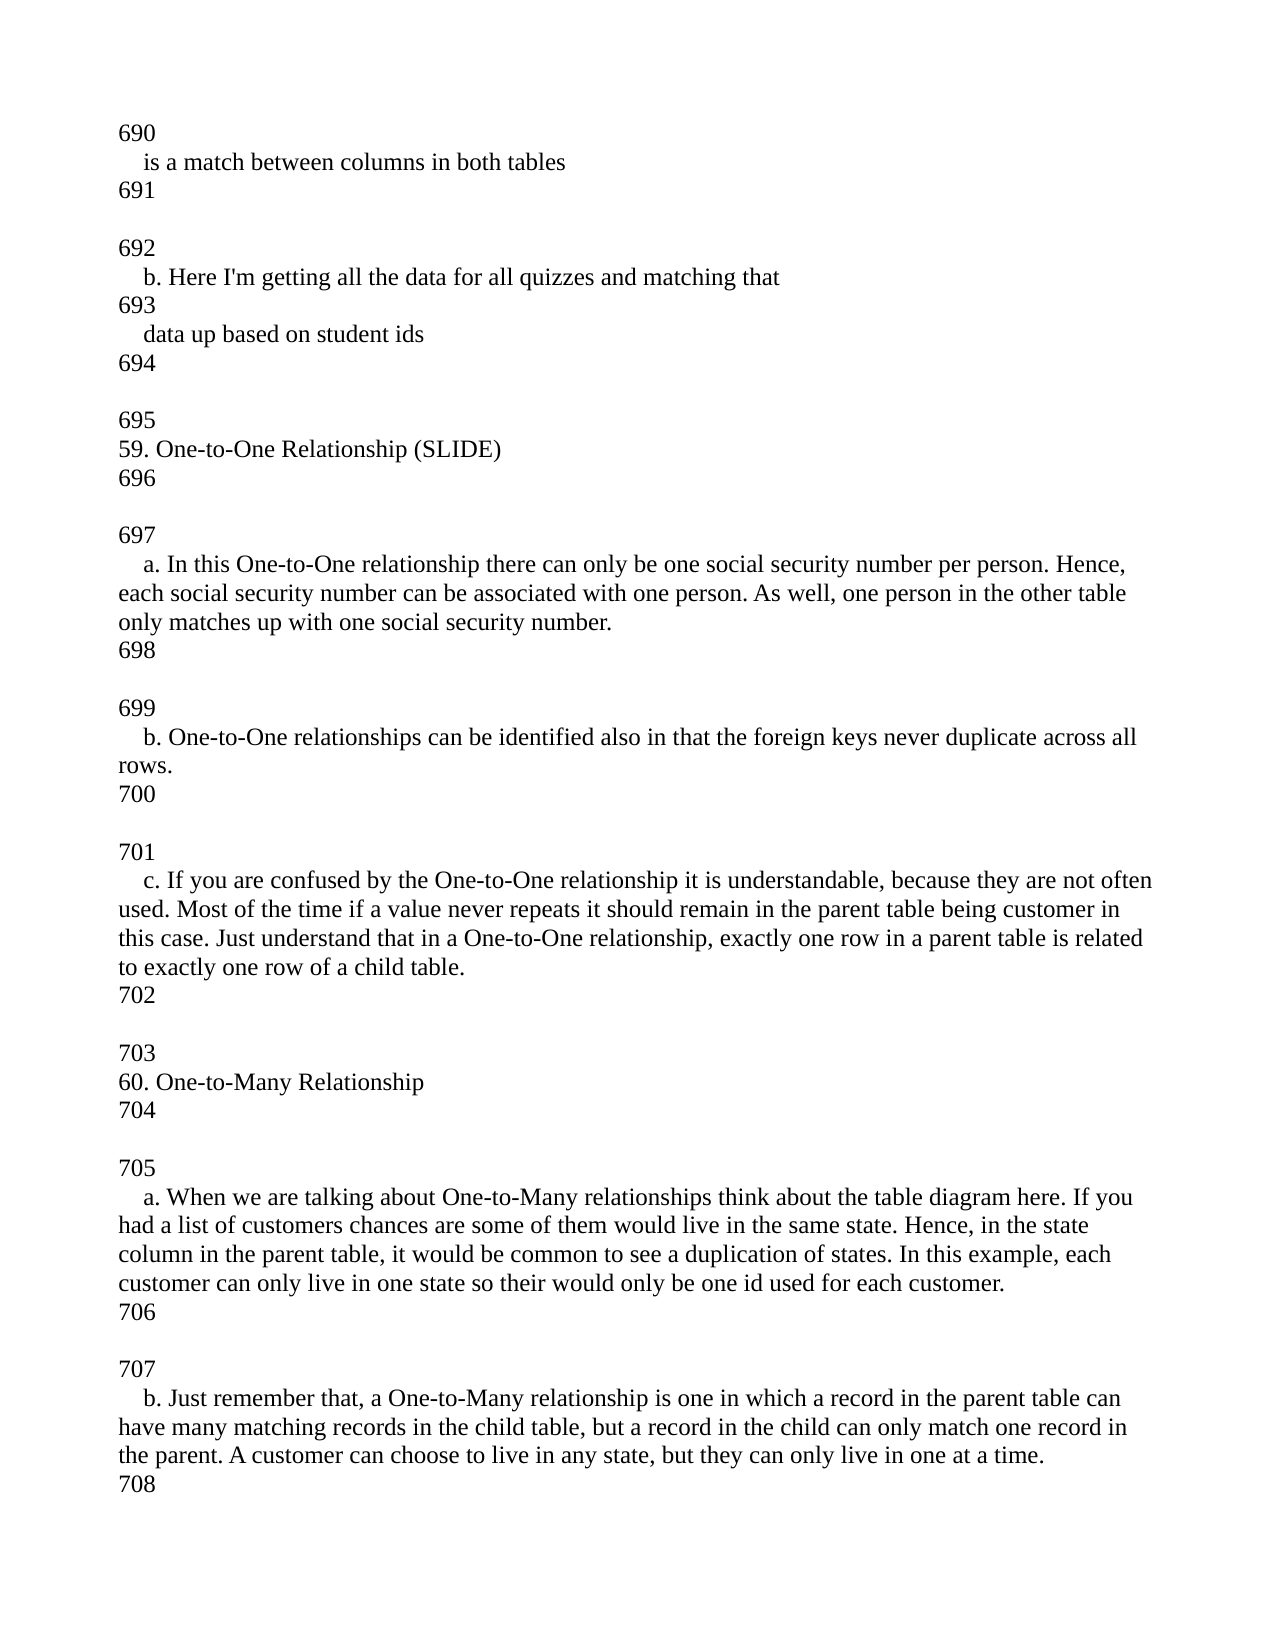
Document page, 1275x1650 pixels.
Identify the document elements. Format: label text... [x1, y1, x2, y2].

text 706 [118, 1297, 1157, 1326]
text 694 [118, 348, 1157, 377]
text 701 [118, 837, 1157, 866]
text a. In this One-to-One relationship there can only be one social security number per person. Hence, each social security number can be associated with one person. As well, one person in the other table only matches up with one social security number. [118, 549, 1157, 636]
text 703 [118, 1038, 1157, 1067]
text 698 [118, 636, 1157, 664]
text 697 [118, 521, 1157, 549]
text 690 [118, 118, 1157, 147]
text b. Just remember that, a One-to-Many relationship is one in which a record in the parent table can have many matching records in the child table, but a record in the child can only match one record in the parent. A customer can choose to live in any state, but they can only live in one at a time. [118, 1383, 1157, 1469]
text 695 [118, 406, 1157, 434]
text data up based on student ids [118, 319, 1157, 348]
text 705 [118, 1153, 1157, 1182]
text 693 [118, 291, 1157, 319]
text 699 [118, 693, 1157, 722]
text 700 [118, 779, 1157, 808]
text 696 [118, 463, 1157, 492]
text 702 [118, 981, 1157, 1009]
text b. Here I'm getting all the data for all quizzes and matching that [118, 262, 1157, 291]
text b. One-to-One relationships can be identified also in that the foreign keys never duplicate across all rows. [118, 722, 1157, 779]
text c. If you are confused by the One-to-One relationship it is understandable, because they are not often used. Most of the time if a value never repeats it should remain in the parent table being customer in this case. Just understand that in a One-to-One relationship, exactly one row in a parent table is related to exactly one row of a child table. [118, 866, 1157, 981]
text 59. One-to-One Relationship (SLIDE) [118, 434, 1157, 463]
text 707 [118, 1354, 1157, 1383]
text is a match between columns in both tables [118, 147, 1157, 176]
text a. When we are talking about One-to-Many relationships think about the table diagram here. If you had a list of customers chances are some of them would live in the same state. Hence, in the state column in the parent table, it would be common to see a duplication of states. In this example, each customer can only live in one state so their would only be one id used for each customer. [118, 1182, 1157, 1297]
text 692 [118, 233, 1157, 262]
text 708 [118, 1469, 1157, 1498]
text 60. One-to-Many Relationship [118, 1067, 1157, 1096]
text 691 [118, 176, 1157, 204]
text 704 [118, 1096, 1157, 1124]
